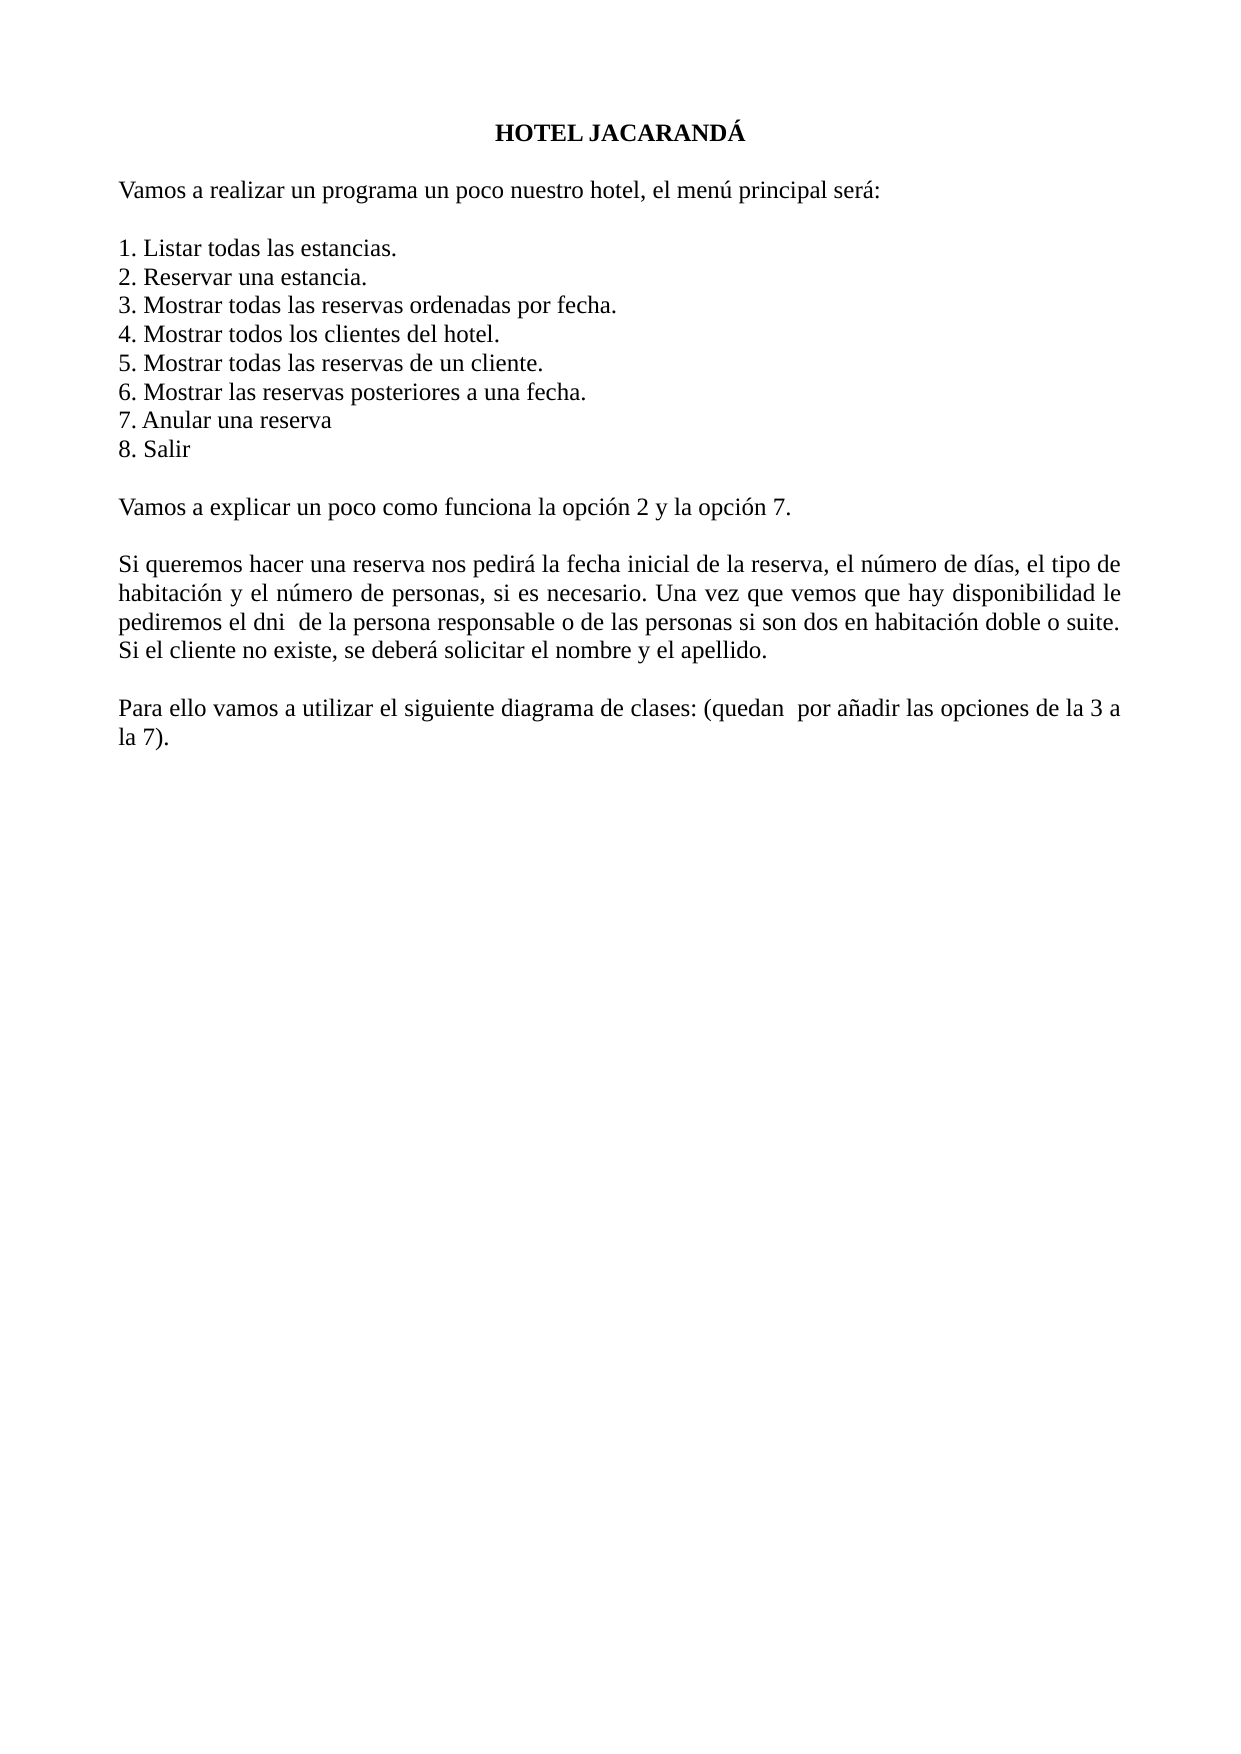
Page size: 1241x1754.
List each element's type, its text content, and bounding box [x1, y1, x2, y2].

text 3. Mostrar todas las reservas ordenadas por fecha. [118, 291, 1122, 319]
text 8. Salir [118, 434, 1122, 463]
text 5. Mostrar todas las reservas de un cliente. [118, 348, 1122, 377]
text HOTEL JACARANDÁ [118, 118, 1122, 147]
text 4. Mostrar todos los clientes del hotel. [118, 319, 1122, 348]
text 1. Listar todas las estancias. [118, 233, 1122, 262]
text Vamos a explicar un poco como funciona la opción 2 y la opción 7. [118, 492, 1122, 521]
text Si queremos hacer una reserva nos pedirá la fecha inicial de la reserva, el número de días, el tipo de habitación y el número de personas, si es necesario. Una vez que vemos que hay disponibilidad le pediremos el dni de la persona responsable o de las personas si son dos en habitación doble o suite. Si el cliente no existe, se deberá solicitar el nombre y el apellido. [118, 549, 1122, 664]
text Vamos a realizar un programa un poco nuestro hotel, el menú principal será: [118, 176, 1122, 204]
text 2. Reservar una estancia. [118, 262, 1122, 291]
text 6. Mostrar las reservas posteriores a una fecha. [118, 377, 1122, 406]
text 7. Anular una reserva [118, 406, 1122, 434]
text Para ello vamos a utilizar el siguiente diagrama de clases: (quedan por añadir las opciones de la 3 a la 7). [118, 693, 1122, 751]
